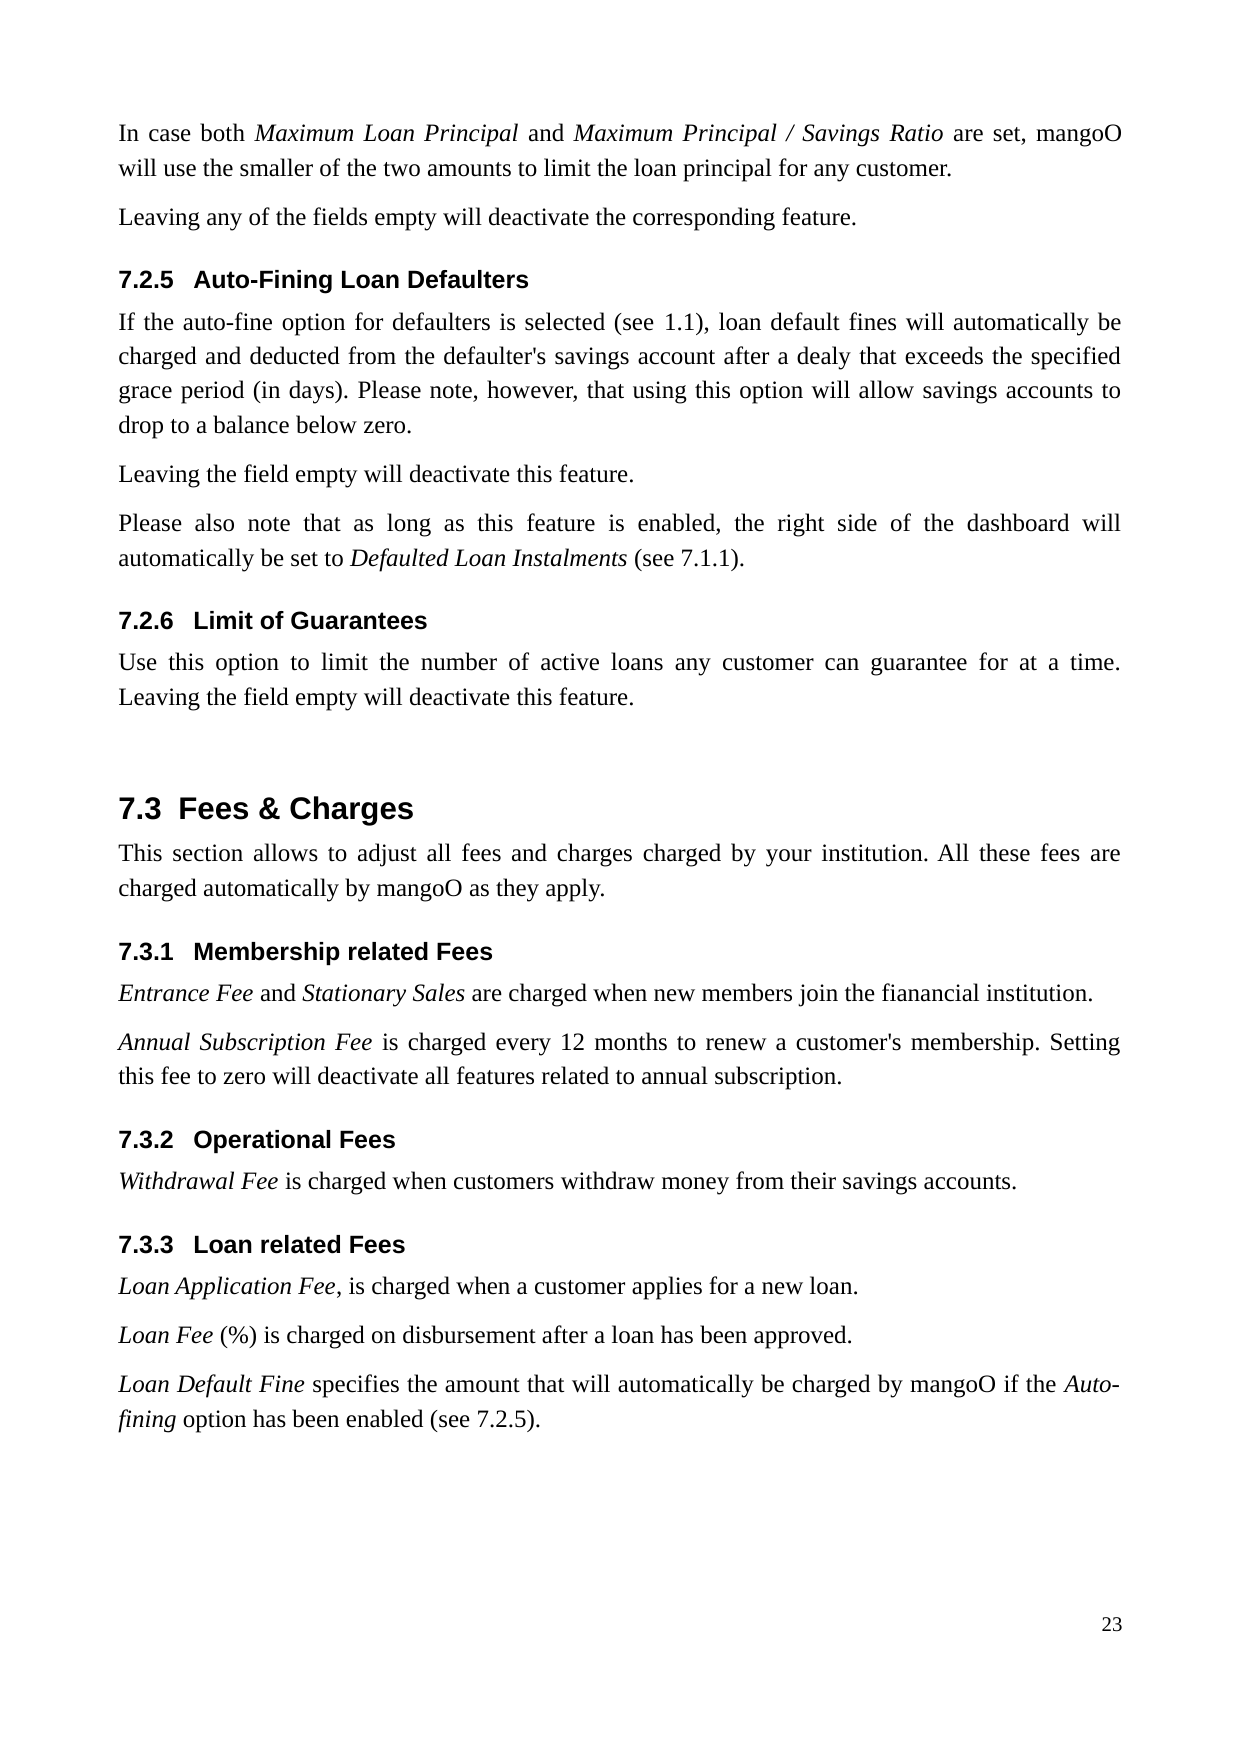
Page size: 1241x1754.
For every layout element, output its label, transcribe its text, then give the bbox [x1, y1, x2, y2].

subtitle Fees & Charges [118, 790, 1122, 826]
text In case both Maximum Loan Principal and Maximum Principal / Savings Ratio are set, mangoO will use the smaller of the two amounts to limit the loan principal for any customer. [118, 118, 1122, 181]
subtitle Membership related Fees [118, 937, 1122, 965]
subtitle Operational Fees [118, 1125, 1122, 1154]
text If the auto-fine option for defaulters is selected (see 1.1), loan default fines will automatically be charged and deducted from the defaulter's savings account after a dealy that exceeds the specified grace period (in days). Please note, however, that using this option will allow savings accounts to drop to a balance below zero. [118, 307, 1122, 439]
text Please also note that as long as this feature is enabled, the right side of the dashboard will automatically be set to Defaulted Loan Instalments (see 7.1.1). [118, 508, 1122, 571]
text Entrance Fee and Stationary Sales are charged when new members join the fianancial institution. [118, 978, 1122, 1007]
subtitle Limit of Guarantees [118, 606, 1122, 635]
text Leaving the field empty will deactivate this feature. [118, 459, 1122, 488]
text Annual Subscription Fee is charged every 12 months to renew a customer's membership. Setting this fee to zero will deactivate all features related to annual subscription. [118, 1027, 1122, 1090]
subtitle Loan related Fees [118, 1230, 1122, 1259]
subtitle Auto-Fining Loan Defaulters [118, 265, 1122, 294]
text Loan Default Fine specifies the amount that will automatically be charged by mangoO if the Auto-fining option has been enabled (see 7.2.5). [118, 1369, 1122, 1432]
text Leaving any of the fields empty will deactivate the corresponding feature. [118, 202, 1122, 230]
text Loan Application Fee, is charged when a customer applies for a new loan. [118, 1271, 1122, 1300]
text Use this option to limit the number of active loans any customer can guarantee for at a time. Leaving the field empty will deactivate this feature. [118, 647, 1122, 711]
text This section allows to adjust all fees and charges charged by your institution. All these fees are charged automatically by mangoO as they apply. [118, 838, 1122, 902]
text Withdrawal Fee is charged when customers withdraw money from their savings accounts. [118, 1166, 1122, 1195]
text Loan Fee (%) is charged on disbursement after a loan has been approved. [118, 1320, 1122, 1349]
